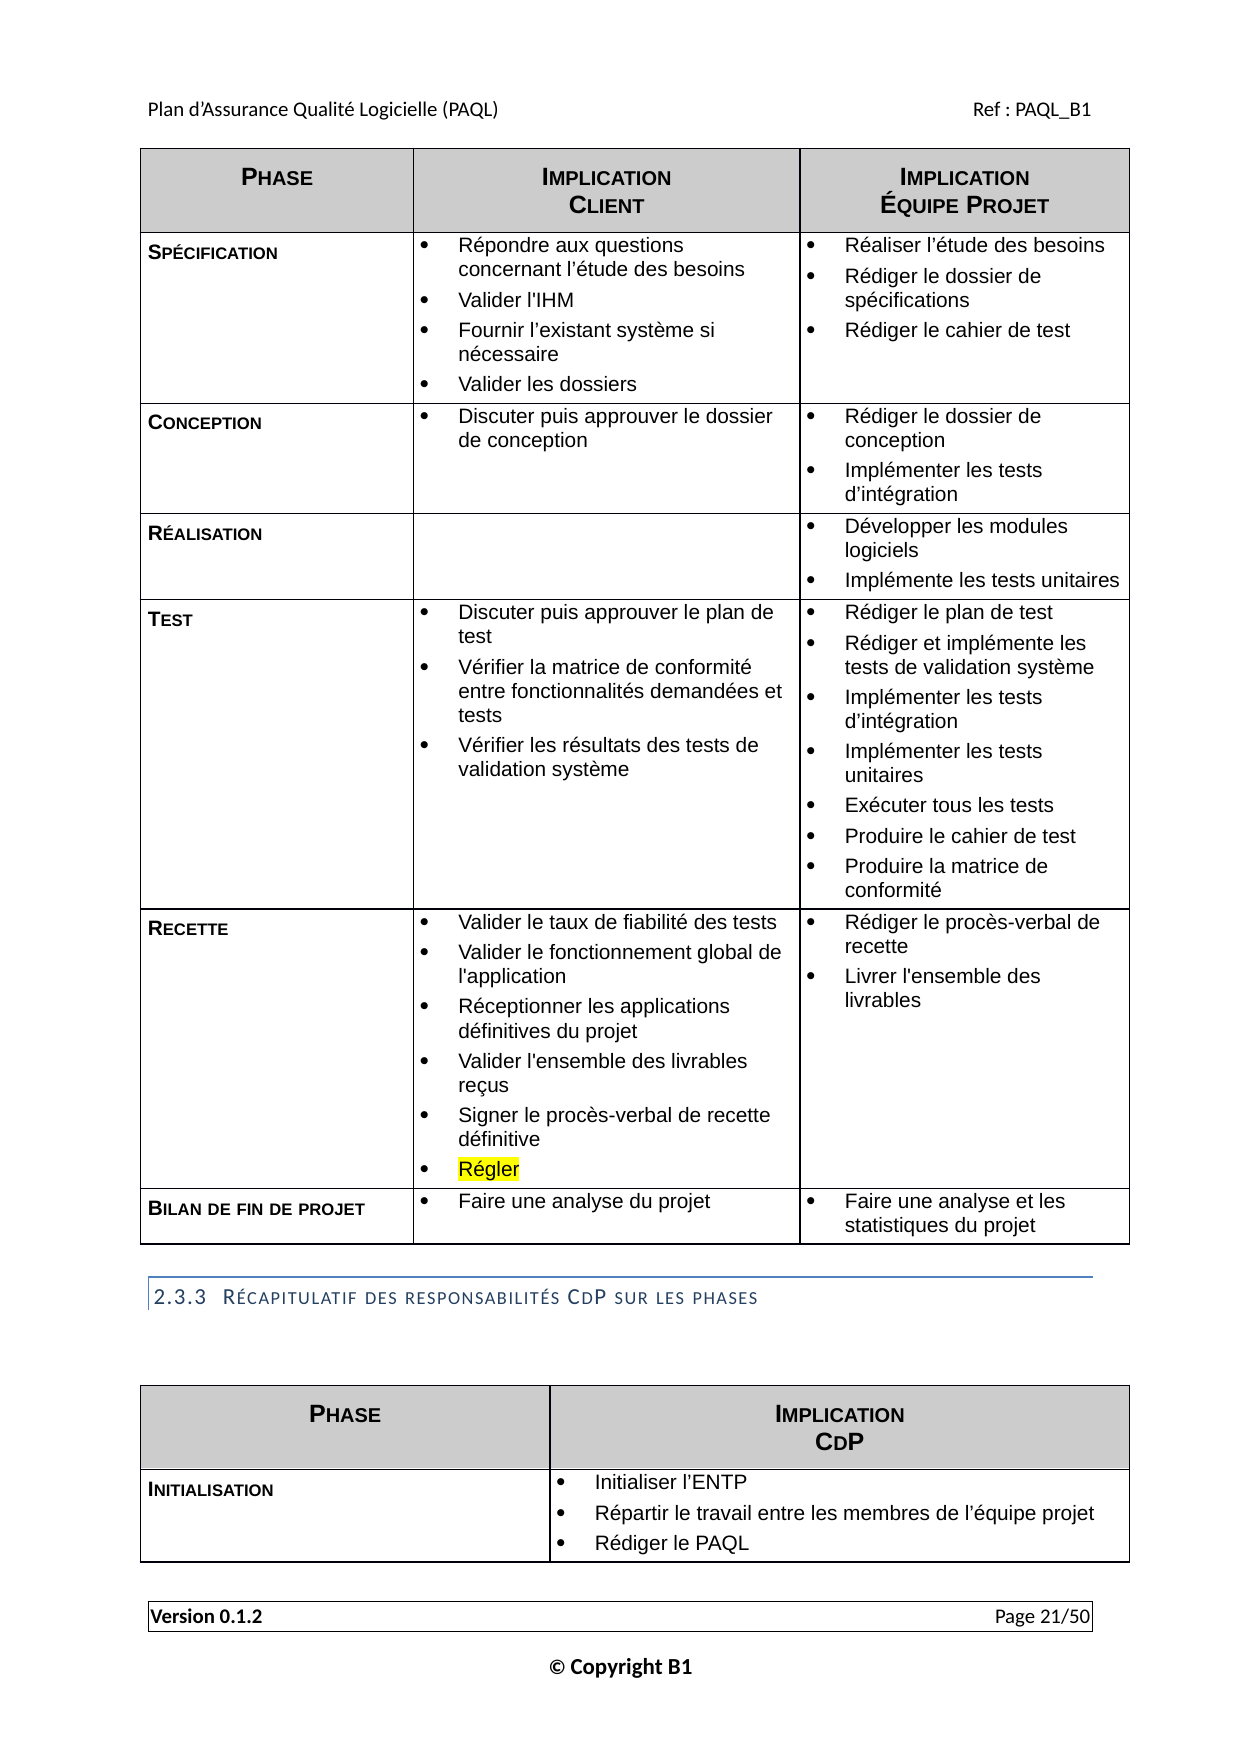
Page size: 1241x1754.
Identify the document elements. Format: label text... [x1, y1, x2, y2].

table_header Implication CdP [551, 1386, 1129, 1468]
table_cell Développer les modules logiciels Implémente les tests unitaires [801, 514, 1129, 599]
list Récapitulatif des responsabilités CdP sur les phases [149, 1278, 1093, 1310]
table_cell Faire une analyse et les statistiques du projet [801, 1189, 1129, 1243]
table_cell Rédiger le dossier de conception Implémenter les tests d’intégration [801, 404, 1129, 512]
table_cell Rédiger le plan de test Rédiger et implémente les tests de validation système Implémenter les tests d’intégration Implémenter les tests unitaires Exécuter tous les tests Produire le cahier de test Produire la matrice de conformité [801, 600, 1129, 908]
table_cell Initialiser l’ENTP Répartir le travail entre les membres de l’équipe projet Rédiger le PAQL [551, 1470, 1129, 1561]
table_cell [414, 514, 799, 599]
table_cell Initialisation [141, 1470, 549, 1561]
table_cell Valider le taux de fiabilité des tests Valider le fonctionnement global de l'application Réceptionner les applications définitives du projet Valider l'ensemble des livrables reçus Signer le procès-verbal de recette définitive Régler [414, 910, 799, 1187]
table_cell Discuter puis approuver le dossier de conception [414, 404, 799, 512]
table_cell Recette [141, 910, 413, 1187]
table_cell Discuter puis approuver le plan de test Vérifier la matrice de conformité entre fonctionnalités demandées et tests Vérifier les résultats des tests de validation système [414, 600, 799, 908]
table_header Implication Client [414, 149, 799, 232]
table_header Phase [141, 149, 413, 232]
table_cell Réalisation [141, 514, 413, 599]
table_header Phase [141, 1386, 549, 1468]
table_cell Test [141, 600, 413, 908]
table_header Implication Équipe Projet [801, 149, 1129, 232]
table_cell Faire une analyse du projet [414, 1189, 799, 1243]
table_cell Réaliser l’étude des besoins Rédiger le dossier de spécifications Rédiger le cahier de test [801, 233, 1129, 402]
table_cell Spécification [141, 233, 413, 402]
table_cell Rédiger le procès-verbal de recette Livrer l'ensemble des livrables [801, 910, 1129, 1187]
table_cell Bilan de fin de projet [141, 1189, 413, 1243]
table_cell Conception [141, 404, 413, 512]
table_cell Répondre aux questions concernant l’étude des besoins Valider l'IHM Fournir l’existant système si nécessaire Valider les dossiers [414, 233, 799, 402]
